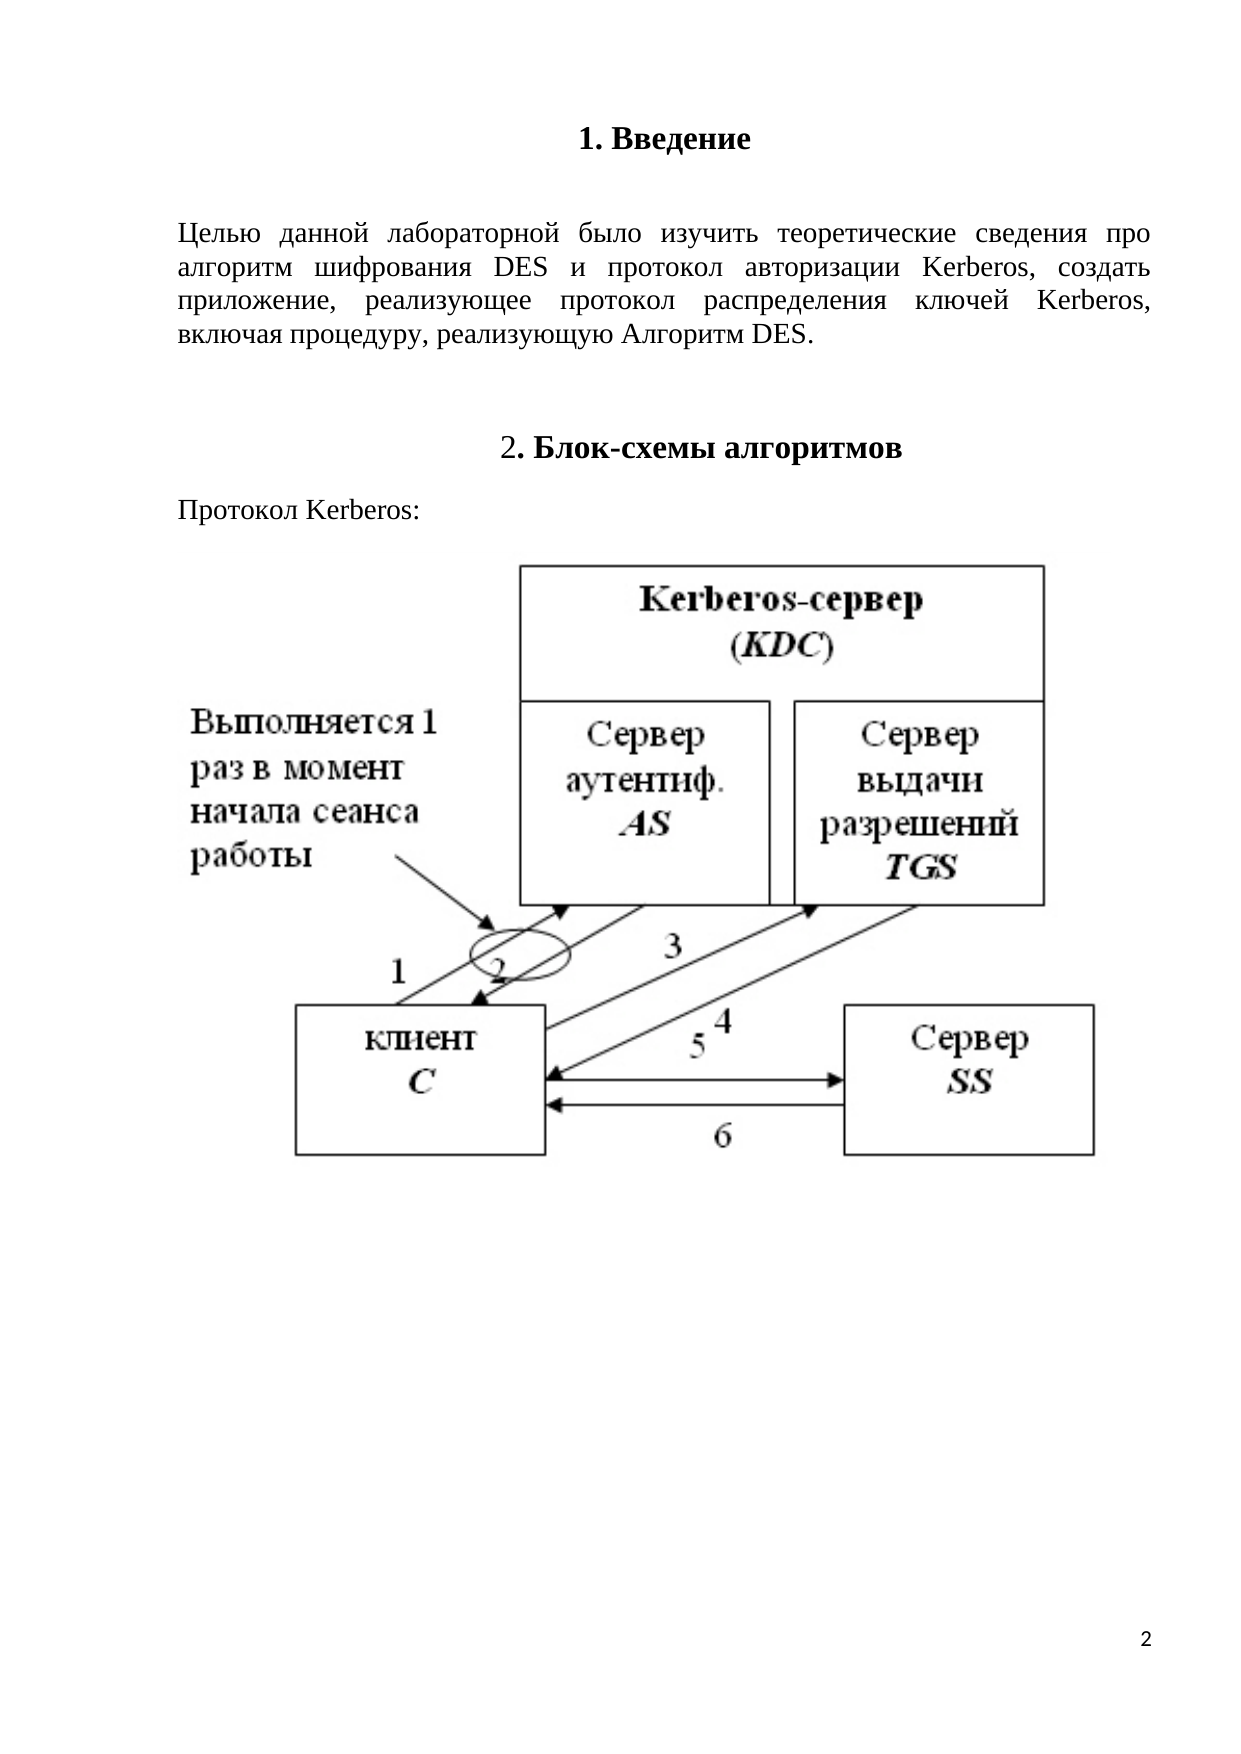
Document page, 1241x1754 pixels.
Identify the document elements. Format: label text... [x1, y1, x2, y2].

text Протокол Kerberos: [177, 492, 1152, 526]
subtitle 1. Введение [177, 118, 1152, 156]
subtitle Целью данной лабораторной было изучить теоретические сведения про алгоритм шифрования DES и протокол авторизации Kerberos, создать приложение, реализующее протокол распределения ключей Kerberos, включая процедуру, реализующую Алгоритм DES. [177, 215, 1152, 349]
picture [177, 551, 1112, 1171]
text 2. Блок-схемы алгоритмов [177, 427, 1152, 466]
